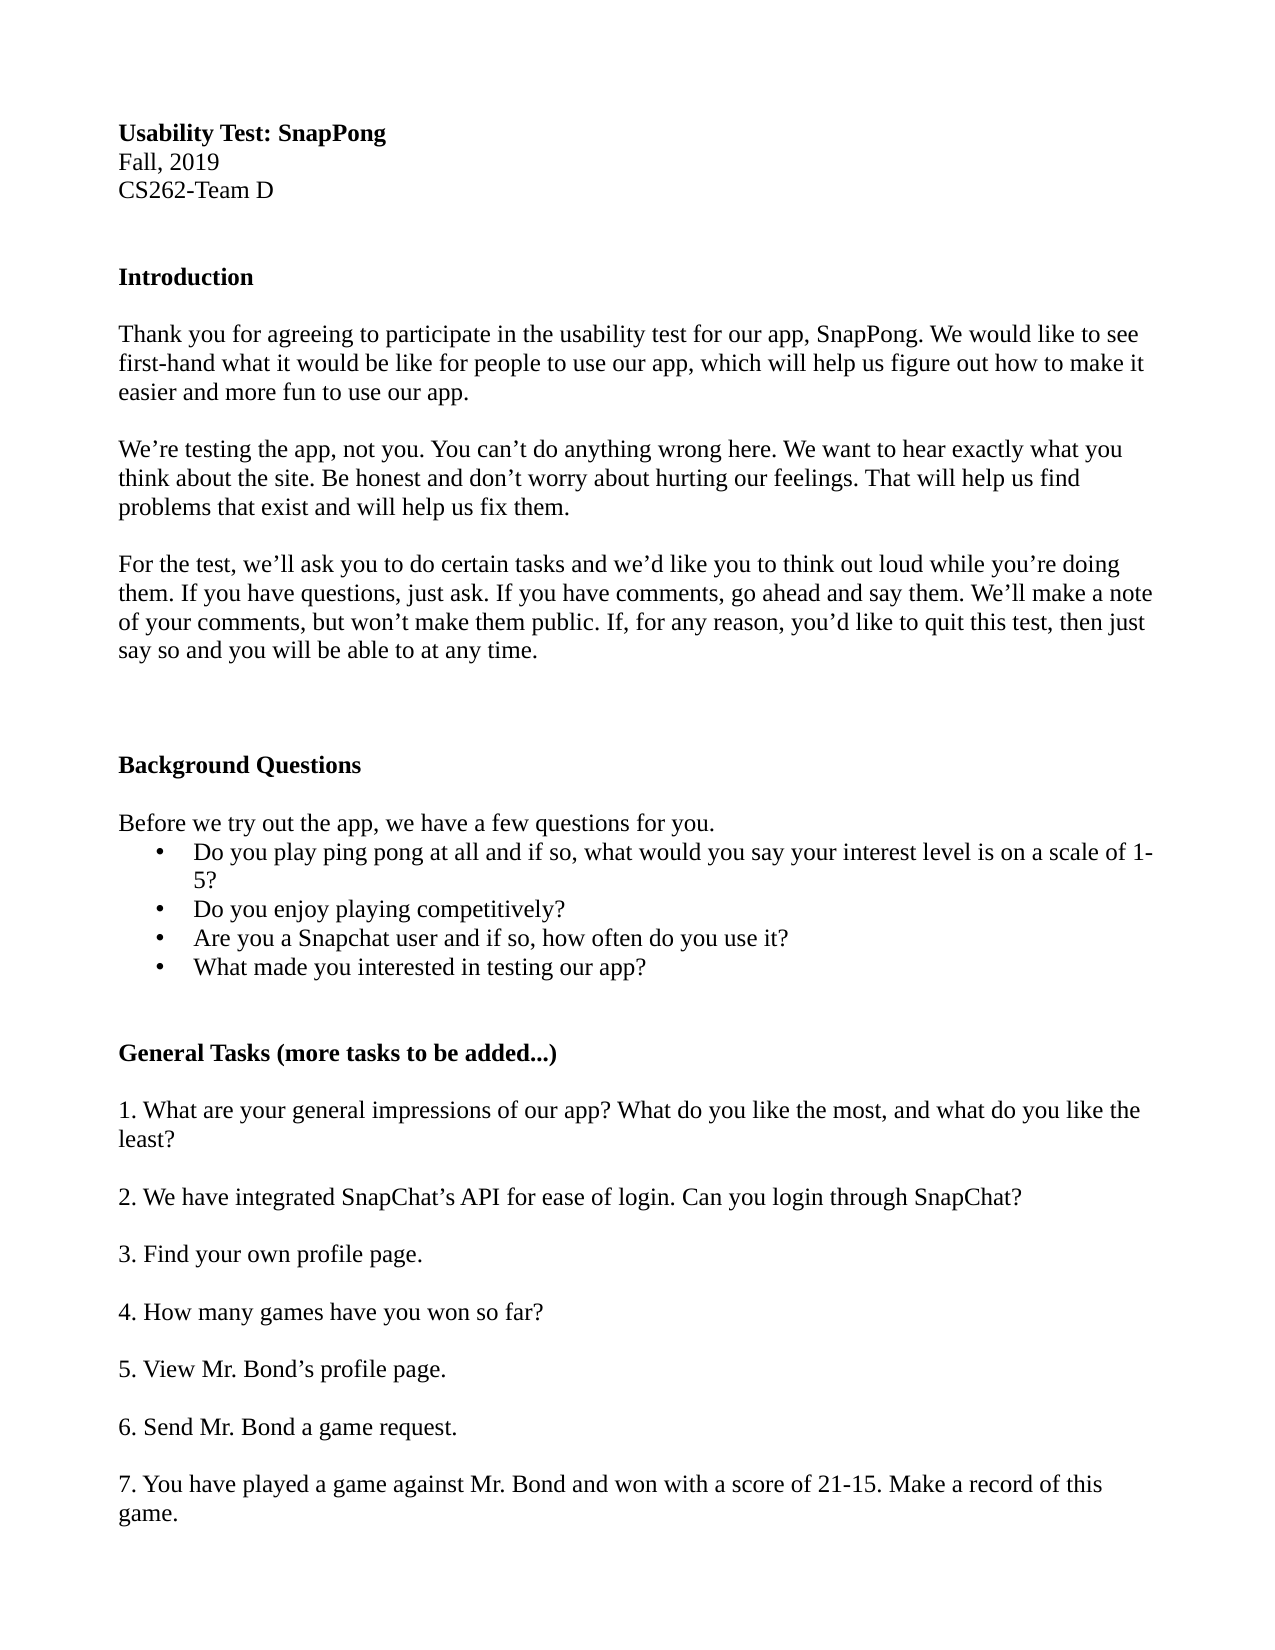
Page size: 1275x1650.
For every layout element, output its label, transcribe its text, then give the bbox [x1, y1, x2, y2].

text Fall, 2019 [118, 147, 1157, 176]
text 5. View Mr. Bond’s profile page. [118, 1354, 1157, 1383]
text 1. What are your general impressions of our app? What do you like the most, and what do you like the least? [118, 1096, 1157, 1153]
text General Tasks (more tasks to be added...) [118, 1038, 1157, 1067]
text 3. Find your own profile page. [118, 1239, 1157, 1268]
text 6. Send Mr. Bond a game request. [118, 1412, 1157, 1441]
text Before we try out the app, we have a few questions for you. [118, 808, 1157, 837]
list What made you interested in testing our app? [156, 952, 1157, 981]
text Thank you for agreeing to participate in the usability test for our app, SnapPong. We would like to see first-hand what it would be like for people to use our app, which will help us figure out how to make it easier and more fun to use our app. [118, 319, 1157, 406]
list Are you a Snapchat user and if so, how often do you use it? [156, 923, 1157, 952]
text Introduction [118, 262, 1157, 291]
text 7. You have played a game against Mr. Bond and won with a score of 21-15. Make a record of this game. [118, 1469, 1157, 1527]
text For the test, we’ll ask you to do certain tasks and we’d like you to think out loud while you’re doing them. If you have questions, just ask. If you have comments, go ahead and say them. We’ll make a note of your comments, but won’t make them public. If, for any reason, you’d like to quit this test, then just say so and you will be able to at any time. [118, 549, 1157, 664]
text Usability Test: SnapPong [118, 118, 1157, 147]
text CS262-Team D [118, 176, 1157, 204]
text We’re testing the app, not you. You can’t do anything wrong here. We want to hear exactly what you think about the site. Be honest and don’t worry about hurting our feelings. That will help us find problems that exist and will help us fix them. [118, 434, 1157, 521]
list Do you enjoy playing competitively? [156, 894, 1157, 923]
text Background Questions [118, 751, 1157, 779]
text 2. We have integrated SnapChat’s API for ease of login. Can you login through SnapChat? [118, 1182, 1157, 1211]
text 4. How many games have you won so far? [118, 1297, 1157, 1326]
list Do you play ping pong at all and if so, what would you say your interest level is on a scale of 1-5? [156, 837, 1157, 894]
